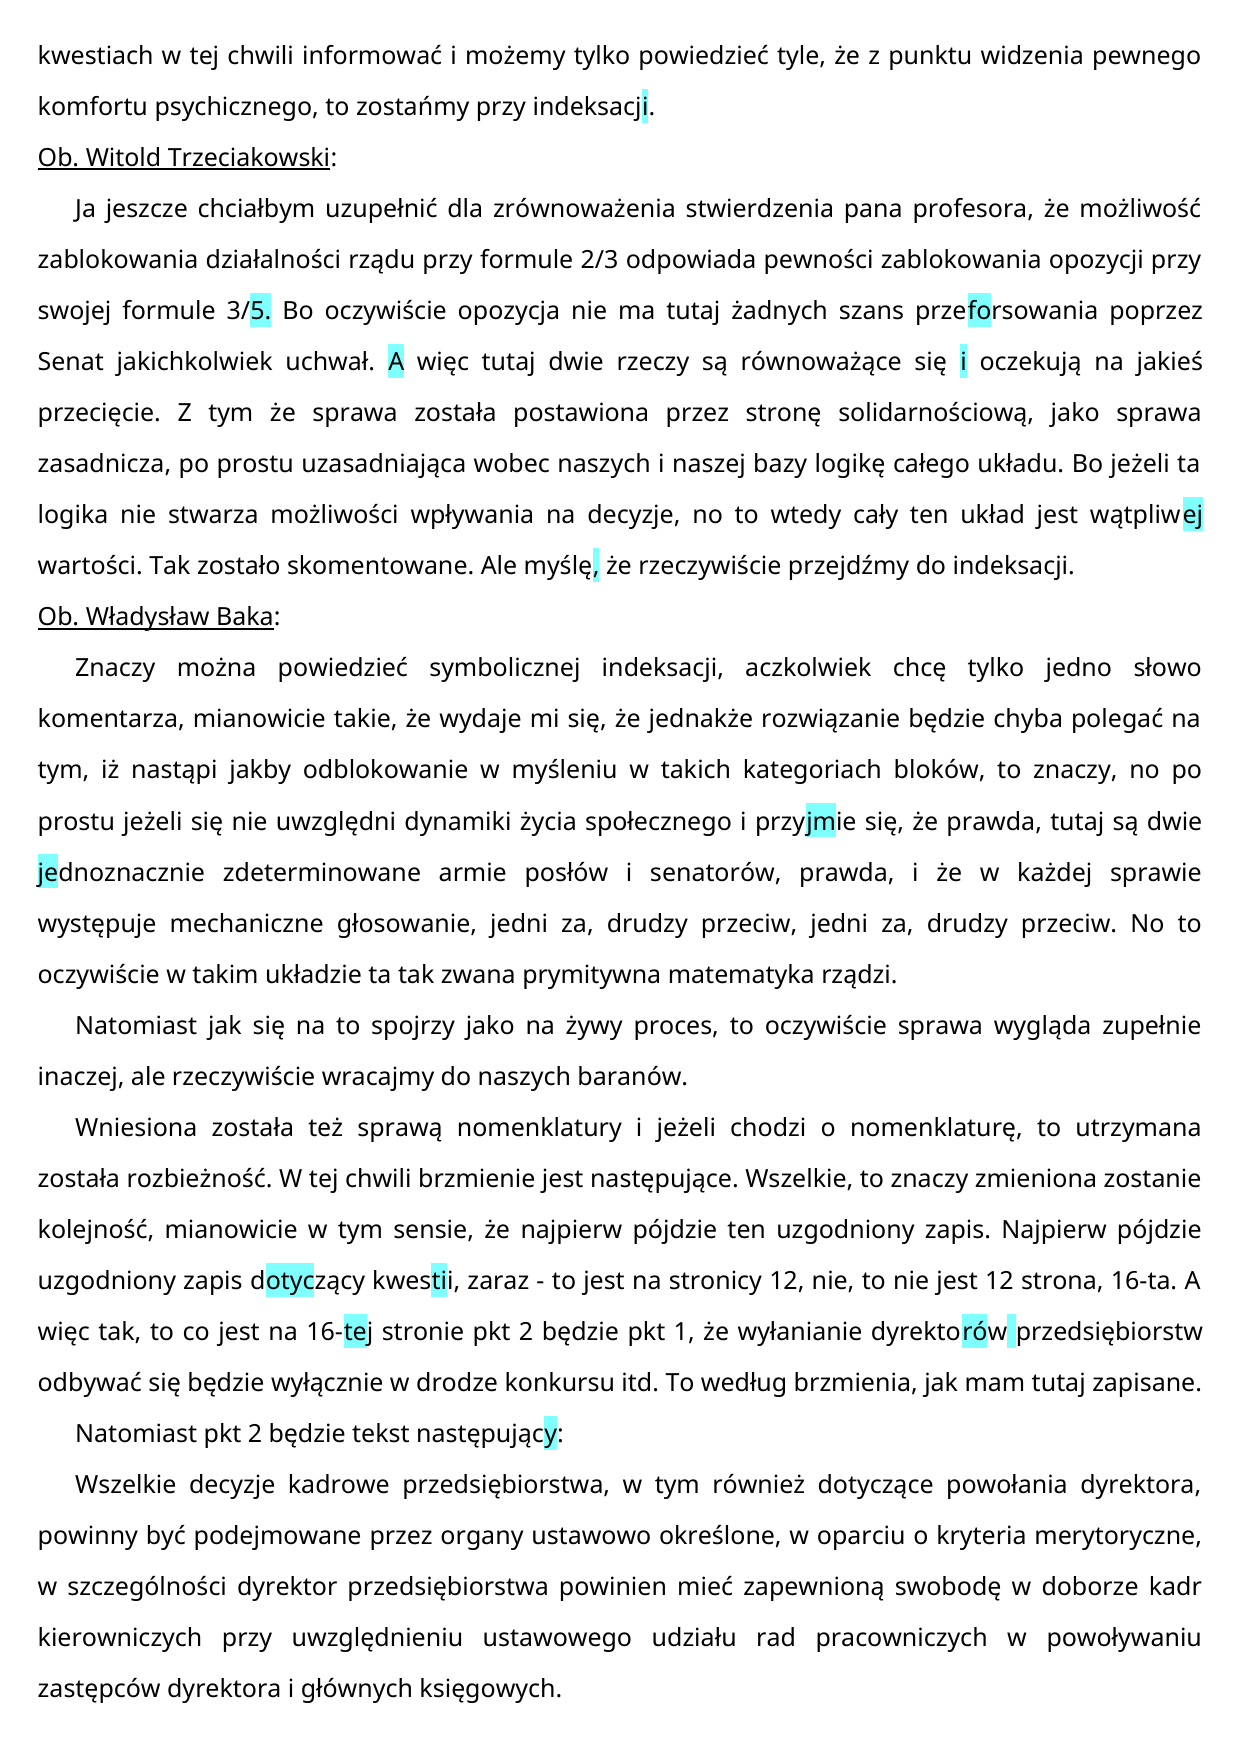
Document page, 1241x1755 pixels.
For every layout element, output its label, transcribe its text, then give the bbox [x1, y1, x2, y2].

text Wniesiona została też sprawą nomenklatury i jeżeli chodzi o nomenklaturę, to utrzymana została rozbieżność. W tej chwili brzmienie jest następujące. Wszelkie, to znaczy zmieniona zostanie kolejność, mianowicie w tym sensie, że najpierw pójdzie ten uzgodniony zapis. Najpierw pójdzie uzgodniony zapis dotyczący kwestii, zaraz - to jest na stronicy 12, nie, to nie jest 12 strona, 16-ta. A więc tak, to co jest na 16-tej stronie pkt 2 będzie pkt 1, że wyłanianie dyrektorów przedsiębiorstw odbywać się będzie wyłącznie w drodze konkursu itd. To według brzmienia, jak mam tutaj zapisane. [37, 1109, 1203, 1399]
text Ob. Władysław Baka: [37, 599, 1203, 633]
text kwestiach w tej chwili informować i możemy tylko powiedzieć tyle, że z punktu widzenia pewnego komfortu psychicznego, to zostańmy przy indeksacji. [37, 37, 1203, 123]
text Znaczy można powiedzieć symbolicznej indeksacji, aczkolwiek chcę tylko jedno słowo komentarza, mianowicie takie, że wydaje mi się, że jednakże rozwiązanie będzie chyba polegać na tym, iż nastąpi jakby odblokowanie w myśleniu w takich kategoriach bloków, to znaczy, no po prostu jeżeli się nie uwzględni dynamiki życia społecznego i przyjmie się, że prawda, tutaj są dwie jednoznacznie zdeterminowane armie posłów i senatorów, prawda, i że w każdej sprawie występuje mechaniczne głosowanie, jedni za, drudzy przeciw, jedni za, drudzy przeciw. No to oczywiście w takim układzie ta tak zwana prymitywna matematyka rządzi. [37, 650, 1203, 990]
text Ja jeszcze chciałbym uzupełnić dla zrównoważenia stwierdzenia pana profesora, że możliwość zablokowania działalności rządu przy formule 2/3 odpowiada pewności zablokowania opozycji przy swojej formule 3/5. Bo oczywiście opozycja nie ma tutaj żadnych szans przeforsowania poprzez Senat jakichkolwiek uchwał. A więc tutaj dwie rzeczy są równoważące się i oczekują na jakieś przecięcie. Z tym że sprawa została postawiona przez stronę solidarnościową, jako sprawa zasadnicza, po prostu uzasadniająca wobec naszych i naszej bazy logikę całego układu. Bo jeżeli ta logika nie stwarza możliwości wpływania na decyzje, no to wtedy cały ten układ jest wątpliwej wartości. Tak zostało skomentowane. Ale myślę, że rzeczywiście przejdźmy do indeksacji. [37, 191, 1203, 582]
text Wszelkie decyzje kadrowe przedsiębiorstwa, w tym również dotyczące powołania dyrektora, powinny być podejmowane przez organy ustawowo określone, w oparciu o kryteria merytoryczne, w szczególności dyrektor przedsiębiorstwa powinien mieć zapewnioną swobodę w doborze kadr kierowniczych przy uwzględnieniu ustawowego udziału rad pracowniczych w powoływaniu zastępców dyrektora i głównych księgowych. [37, 1467, 1203, 1705]
text Ob. Witold Trzeciakowski: [37, 139, 1203, 174]
text Natomiast jak się na to spojrzy jako na żywy proces, to oczywiście sprawa wygląda zupełnie inaczej, ale rzeczywiście wracajmy do naszych baranów. [37, 1007, 1203, 1092]
text Natomiast pkt 2 będzie tekst następujący: [37, 1416, 1203, 1450]
